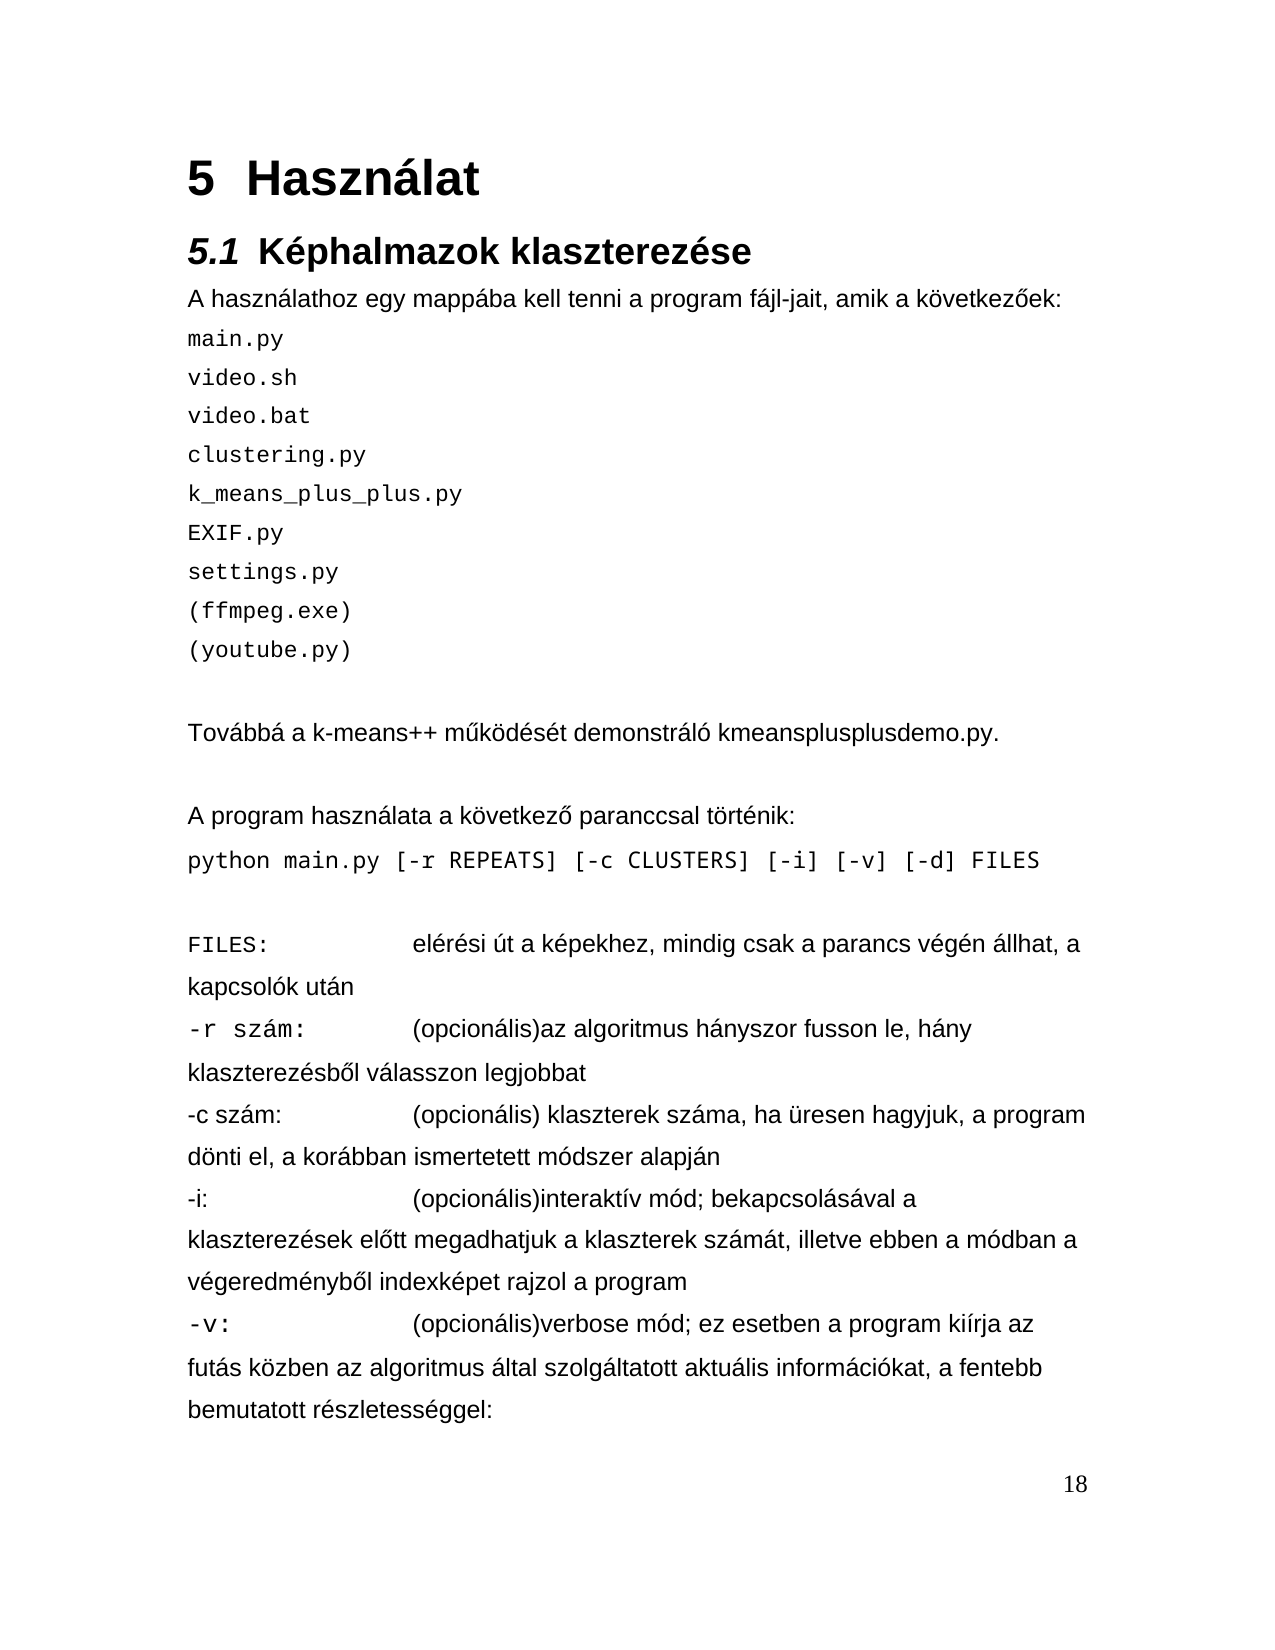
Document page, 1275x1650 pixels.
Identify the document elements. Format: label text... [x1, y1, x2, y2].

text (youtube.py) [187, 638, 1087, 664]
text -i: (opcionális)interaktív mód; bekapcsolásával a klaszterezések előtt megadhatjuk a klaszterek számát, illetve ebben a módban a végeredményből indexképet rajzol a program [187, 1184, 1087, 1296]
text settings.py [187, 560, 1087, 586]
text main.py [187, 327, 1087, 353]
text -c szám: (opcionális) klaszterek száma, ha üresen hagyjuk, a program dönti el, a korábban ismertetett módszer alapján [187, 1101, 1087, 1170]
text -r szám: (opcionális)az algoritmus hányszor fusson le, hány klaszterezésből válasszon legjobbat [187, 1015, 1087, 1087]
subtitle Használat [187, 150, 1087, 206]
text k_means_plus_plus.py [187, 482, 1087, 508]
subtitle Képhalmazok klaszterezése [187, 231, 1087, 273]
text python main.py [-r REPEATS] [-c CLUSTERS] [-i] [-v] [-d] FILES [187, 844, 1087, 875]
text video.sh [187, 366, 1087, 392]
text EXIF.py [187, 521, 1087, 547]
text Továbbá a k-means++ működését demonstráló kmeansplusplusdemo.py. [187, 718, 1087, 746]
text FILES: elérési út a képekhez, mindig csak a parancs végén állhat, a kapcsolók után [187, 929, 1087, 1001]
text A használathoz egy mappába kell tenni a program fájl-jait, amik a következőek: [187, 285, 1087, 313]
text -v: (opcionális)verbose mód; ez esetben a program kiírja az futás közben az algoritmus által szolgáltatott aktuális információkat, a fentebb bemutatott részletességgel: [187, 1310, 1087, 1424]
text A program használata a következő paranccsal történik: [187, 802, 1087, 830]
text (ffmpeg.exe) [187, 599, 1087, 625]
text clustering.py [187, 444, 1087, 469]
text video.bat [187, 405, 1087, 431]
